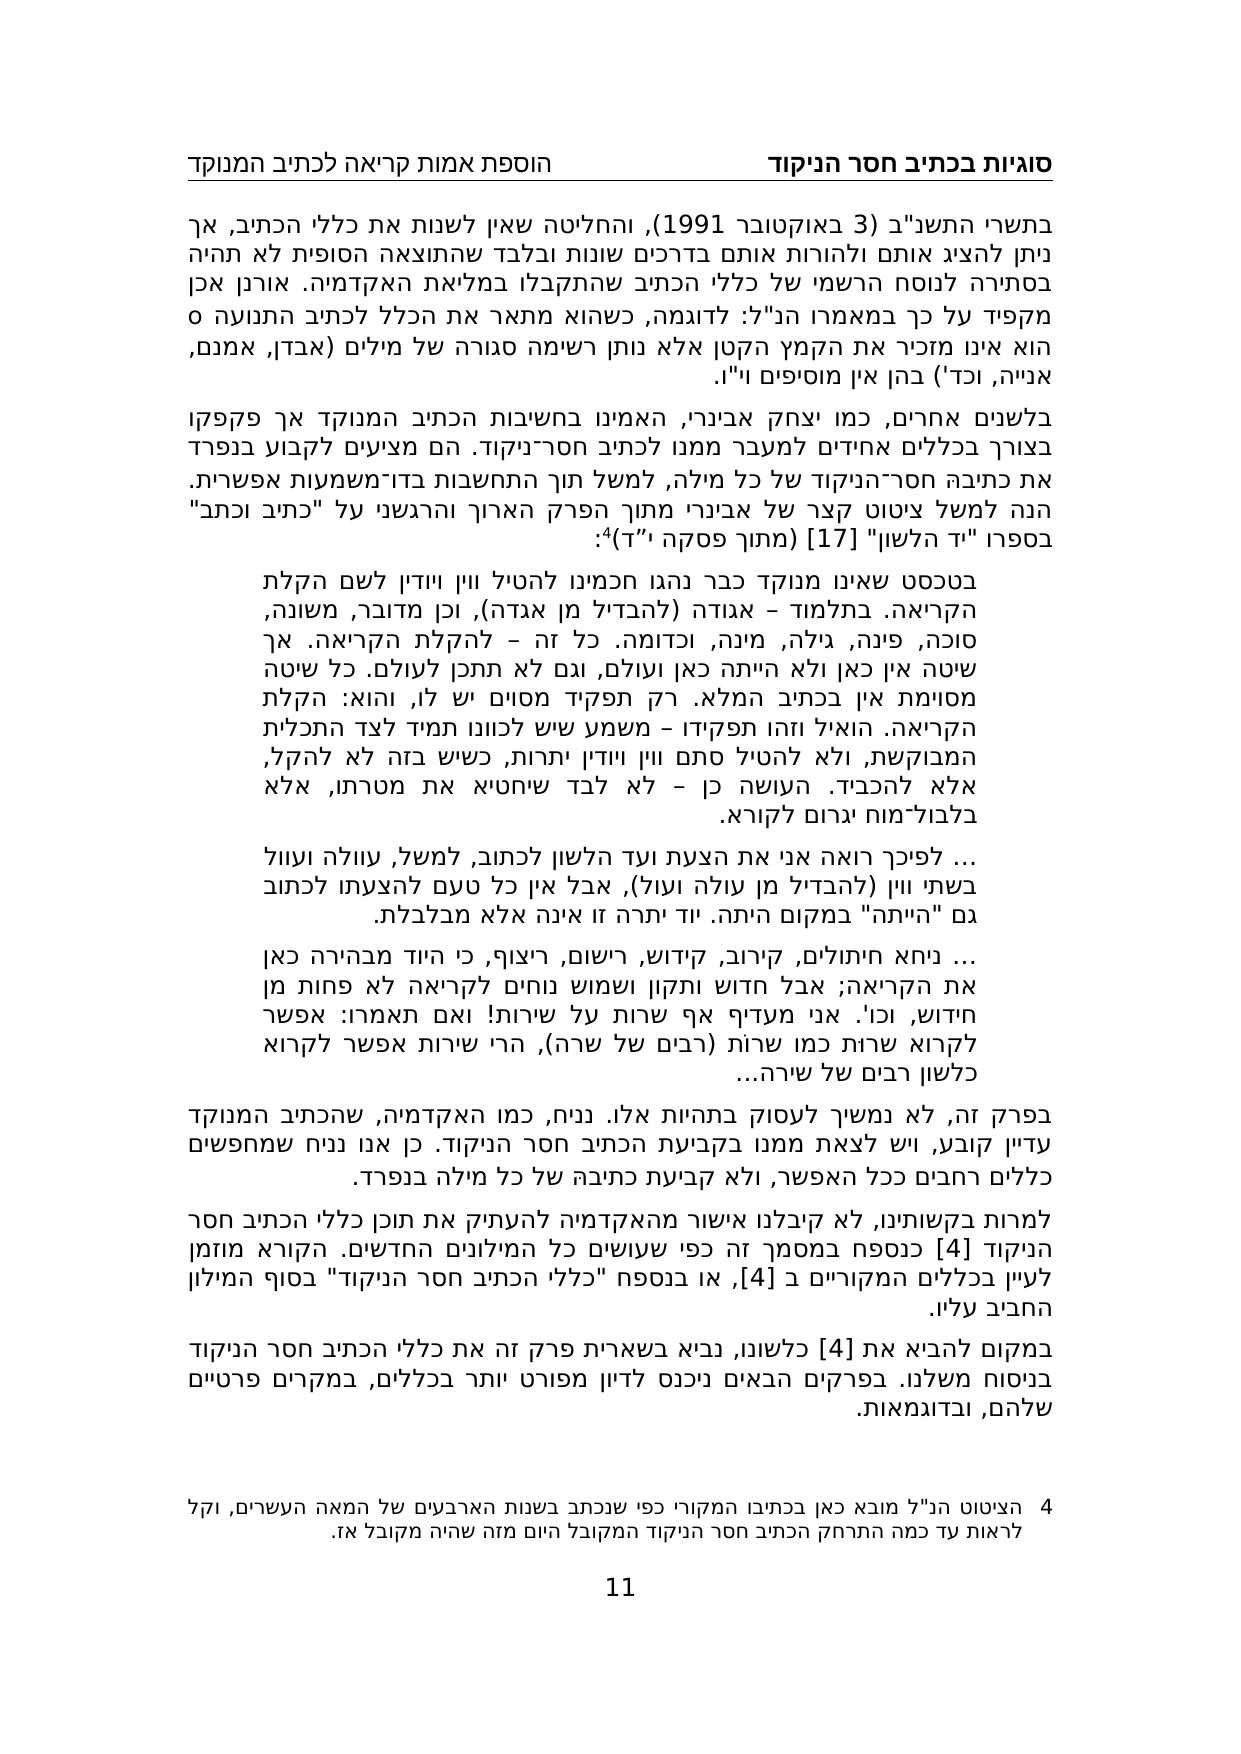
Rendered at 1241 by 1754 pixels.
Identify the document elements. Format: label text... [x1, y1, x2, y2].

text למרות בקשותינו, לא קיבלנו אישור מהאקדמיה להעתיק את תוכן כללי הכתיב חסר הניקוד [4] כנספח במסמך זה כפי שעושים כל המילונים החדשים. הקורא מוזמן לעיין בכללים המקוריים ב [4], או בנספח "כללי הכתיב חסר הניקוד" בסוף המילון החביב עליו. [187, 1205, 1053, 1322]
text בטכסט שאינו מנוקד כבר נהגו חכמינו להטיל ווין ויודין לשם הקלת הקריאה. בתלמוד – אגודה (להבדיל מן אגדה), וכן מדובר, משונה, סוכה, פינה, גילה, מינה, וכדומה. כל זה – להקלת הקריאה. אך שיטה אין כאן ולא הייתה כאן ועולם, וגם לא תתכן לעולם. כל שיטה מסוימת אין בכתיב המלא. רק תפקיד מסוים יש לו, והוא: הקלת הקריאה. הואיל וזהו תפקידו – משמע שיש לכוונו תמיד לצד התכלית המבוקשת, ולא להטיל סתם ווין ויודין יתרות, כשיש בזה לא להקל, אלא להכביד. העושה כן – לא לבד שיחטיא את מטרתו, אלא בלבול־מוח יגרום לקורא. [262, 566, 978, 830]
text בפרק זה, לא נמשיך לעסוק בתהיות אלו. נניח, כמו האקדמיה, שהכתיב המנוקד עדיין קובע, ויש לצאת ממנו בקביעת הכתיב חסר הניקוד. כן אנו נניח שמחפשים כללים רחבים ככל האפשר, ולא קביעת כתיבהּ של כל מילה בנפרד. [187, 1100, 1053, 1192]
text בלשנים אחרים, כמו יצחק אבינרי, האמינו בחשיבות הכתיב המנוקד אך פקפקו בצורך בכללים אחידים למעבר ממנו לכתיב חסר־ניקוד. הם מציעים לקבוע בנפרד את כתיבהּ חסר־הניקוד של כל מילה, למשל תוך התחשבות בדו־משמעות אפשרית. הנה למשל ציטוט קצר של אבינרי מתוך הפרק הארוך והרגשני על "כתיב וכתב" בספרו "יד הלשון" [17] (מתוך פסקה י”ד): [187, 403, 1053, 554]
text … לפיכך רואה אני את הצעת ועד הלשון לכתוב, למשל, עוולה ועוול בשתי ווין (להבדיל מן עולה ועול), אבל אין כל טעם להצעתו לכתוב גם "הייתה" במקום היתה. יוד יתרה זו אינה אלא מבלבלת. [262, 842, 978, 929]
text … ניחא חיתולים, קירוב, קידוש, רישום, ריצוף, כי היוד מבהירה כאן את הקריאה; אבל חדוש ותקון ושמוש נוחים לקריאה לא פחות מן חידוש, וכו'. אני מעדיף אף שרות על שירות! ואם תאמרו: אפשר לקרוא שרוּת כמו שרוֹת (רבים של שרה), הרי שירות אפשר לקרוא כלשון רבים של שירה... [262, 942, 978, 1088]
text הציטוט הנ"ל מובא כאן בכתיבו המקורי כפי שנכתב בשנות הארבעים של המאה העשרים, וקל לראות עד כמה התרחק הכתיב חסר הניקוד המקובל היום מזה שהיה מקובל אז. [187, 1495, 1053, 1543]
text במקום להביא את [4] כלשונו, נביא בשארית פרק זה את כללי הכתיב חסר הניקוד בניסוח משלנו. בפרקים הבאים ניכנס לדיון מפורט יותר בכללים, במקרים פרטיים שלהם, ובדוגמאות. [187, 1334, 1053, 1422]
text בתשרי התשנ"ב (3 באוקטובר 1991), והחליטה שאין לשנות את כללי הכתיב, אך ניתן להציג אותם ולהורות אותם בדרכים שונות ובלבד שהתוצאה הסופית לא תהיה בסתירה לנוסח הרשמי של כללי הכתיב שהתקבלו במליאת האקדמיה. אורנן אכן מקפיד על כך במאמרו הנ"ל: לדוגמה, כשהוא מתאר את הכלל לכתיב התנועה o הוא אינו מזכיר את הקמץ הקטן אלא נותן רשימה סגורה של מילים (אבדן, אמנם, אנייה, וכד') בהן אין מוסיפים וי"ו. [187, 210, 1053, 390]
